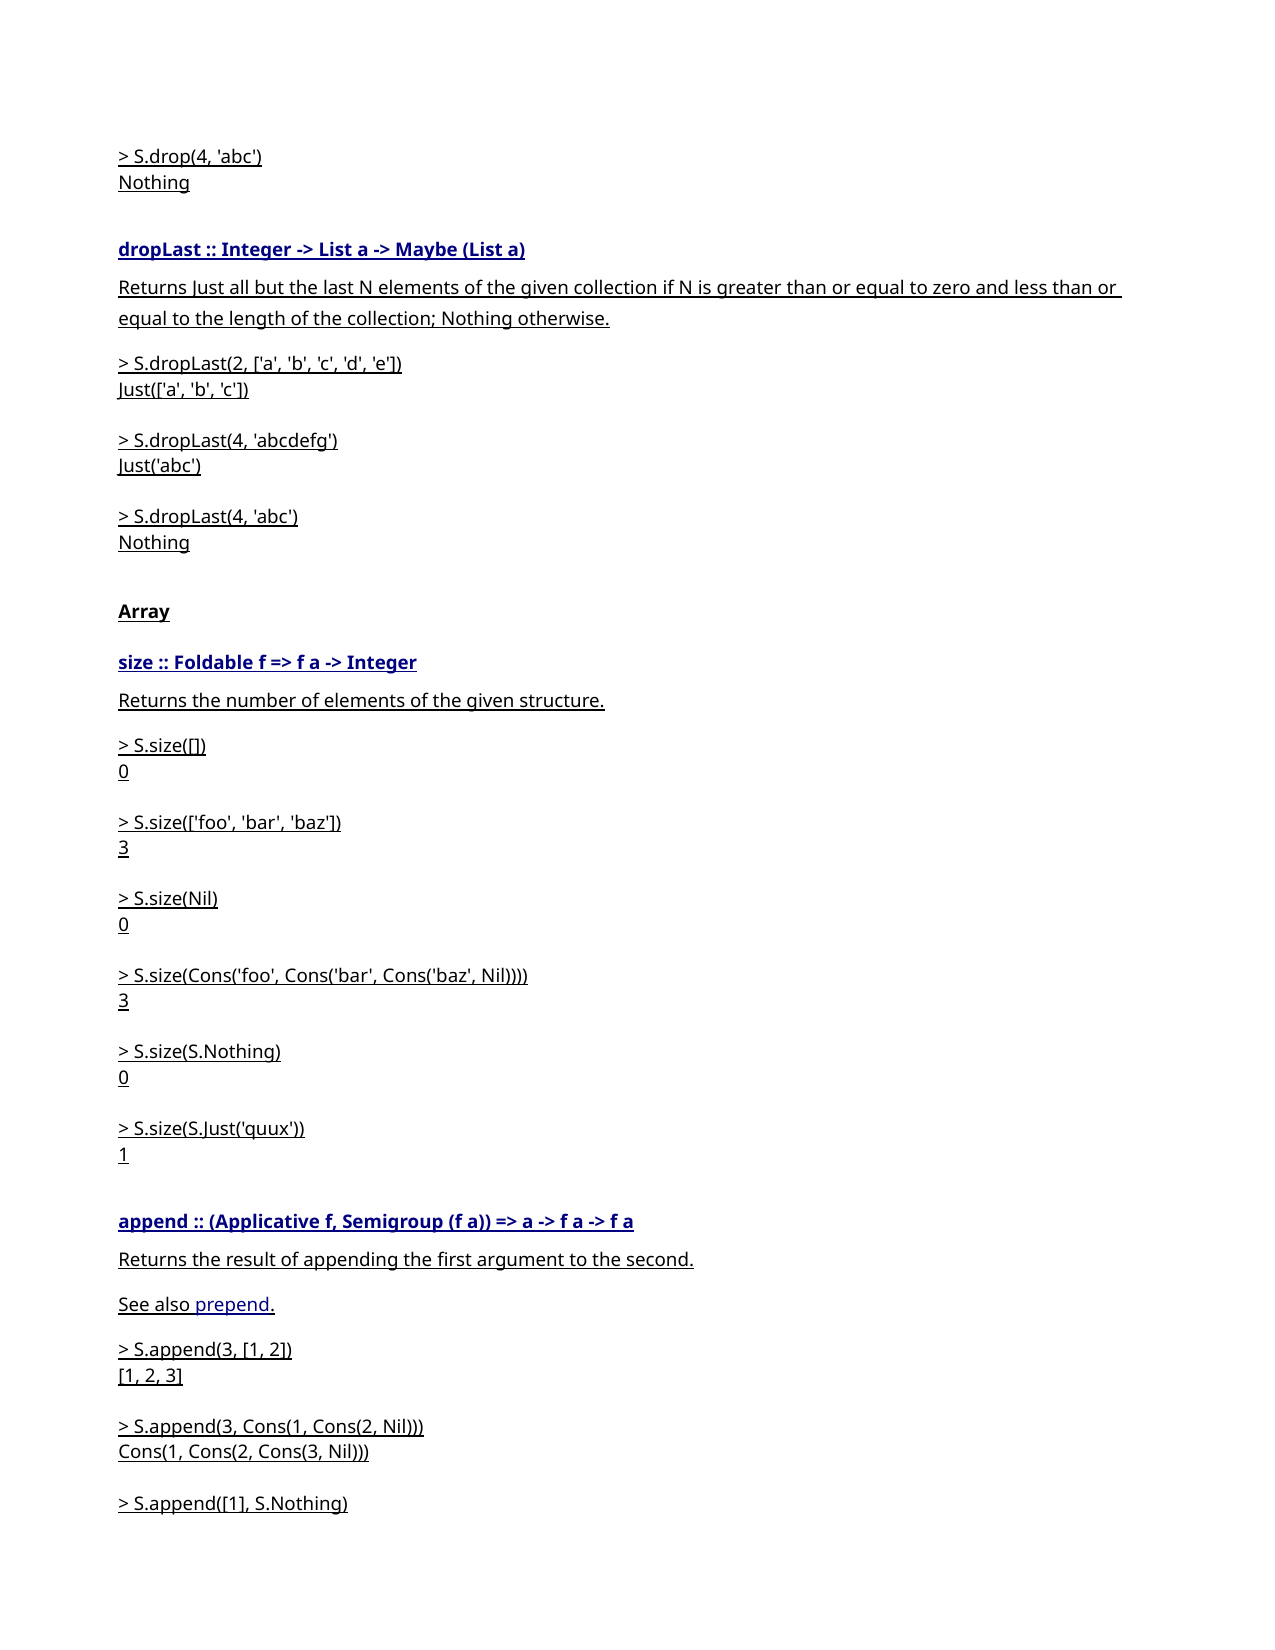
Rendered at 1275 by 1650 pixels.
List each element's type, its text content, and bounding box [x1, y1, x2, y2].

text > S.dropLast(4, 'abcdefg') [118, 427, 1157, 453]
subtitle dropLast :: Integer -⁠> List a -⁠> Maybe (List a) [118, 237, 1157, 262]
text Just(['a', 'b', 'c']) [118, 376, 1157, 402]
text 0 [118, 911, 1157, 937]
subtitle size :: Foldable f => f a -⁠> Integer [118, 649, 1157, 675]
text > S.append(3, [1, 2]) [118, 1337, 1157, 1362]
text Returns Just all but the last N elements of the given collection if N is greater than or equal to zero and less than or equal to the length of the collection; Nothing otherwise. [118, 275, 1157, 331]
text > S.size([]) [118, 732, 1157, 758]
text 0 [118, 758, 1157, 783]
text 1 [118, 1141, 1157, 1166]
text See also prepend. [118, 1292, 1157, 1317]
text Nothing [118, 169, 1157, 195]
text > S.dropLast(4, 'abc') [118, 504, 1157, 529]
text Nothing [118, 529, 1157, 555]
text > S.size(S.Just('quux')) [118, 1115, 1157, 1141]
text 3 [118, 988, 1157, 1013]
text > S.size(['foo', 'bar', 'baz']) [118, 809, 1157, 834]
text 0 [118, 1064, 1157, 1090]
text > S.dropLast(2, ['a', 'b', 'c', 'd', 'e']) [118, 351, 1157, 376]
text > S.append(3, Cons(1, Cons(2, Nil))) [118, 1413, 1157, 1439]
text Returns the result of appending the first argument to the second. [118, 1246, 1157, 1272]
subtitle Array [118, 599, 1157, 624]
text > S.append([1], S.Nothing) [118, 1490, 1157, 1515]
text [1, 2, 3] [118, 1362, 1157, 1388]
text Just('abc') [118, 453, 1157, 478]
text Cons(1, Cons(2, Cons(3, Nil))) [118, 1439, 1157, 1464]
text > S.size(Nil) [118, 886, 1157, 911]
subtitle append :: (Applicative f, Semigroup (f a)) => a -⁠> f a -⁠> f a [118, 1208, 1157, 1234]
text > S.size(Cons('foo', Cons('bar', Cons('baz', Nil)))) [118, 962, 1157, 988]
text > S.drop(4, 'abc') [118, 144, 1157, 169]
text Returns the number of elements of the given structure. [118, 687, 1157, 713]
text > S.size(S.Nothing) [118, 1039, 1157, 1064]
text 3 [118, 834, 1157, 860]
